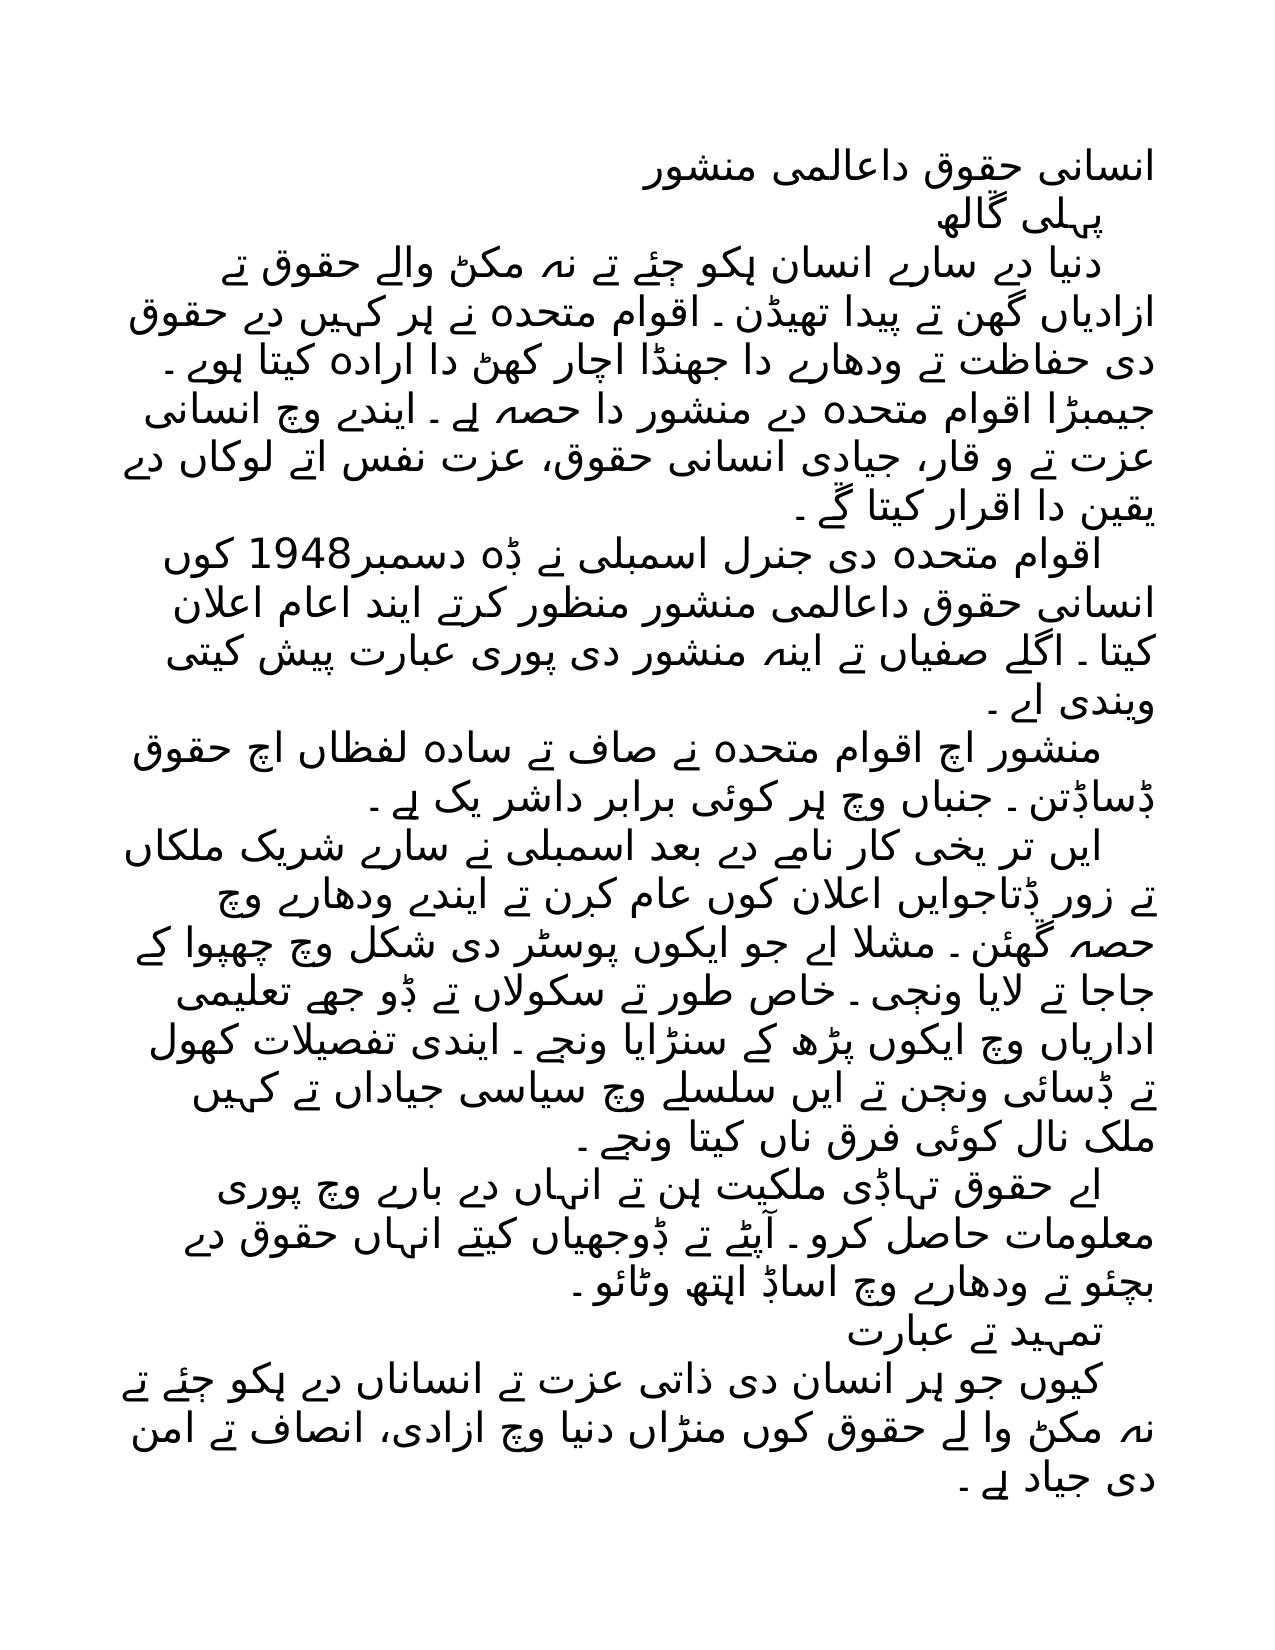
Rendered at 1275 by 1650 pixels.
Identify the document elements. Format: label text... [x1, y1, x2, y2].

text دنیا دے سارے انسان ہکو ڄئے تے نہ مکڻ والے حقوق تے ازادیاں گھن تے پیدا تھیڈن ۔ اقوام متحدہ نے ہر کہیں دے حقوق دی حفاظت تے ودھارے دا جھنڈا اچار کھڻ دا ارادہ کیتا ہوے ۔ جیمبڑا اقوام متحدہ دے منشور دا حصہ ہے ۔ ایندے وچ انسانی عزت تے و قار، جیادی انسانی حقوق، عزت نفس اتے لوکاں دے یقین دا اقرار کیتا ڱے ۔ [118, 239, 1157, 530]
text اے حقوق تہاڋی ملکیت ہن تے انہاں دے بارے وچ پوری معلومات حاصل کرو ۔ آپڻے تے ڋوجھیاں کیتے انہاں حقوق دے بچئو تے ودھارے وچ اساڋ اہتھ وٹائو ۔ [118, 1161, 1157, 1307]
text منشور اچ اقوام متحدہ نے صاف تے سادہ لفظاں اچ حقوق ڋساڋتن ۔ جنباں وچ ہر کوئی برابر داشر یک ہے ۔ [118, 724, 1157, 821]
text پہلی ڱالھ [118, 190, 1157, 239]
text کیوں جو ہر انسان دی ذاتی عزت تے انساناں دے ہکو ڄئے تے نہ مکڻ وا لے حقوق کوں منڑاں دنیا وچ ازادی، انصاف تے امن دی جیاد ہے ۔ [118, 1355, 1157, 1501]
text ایں تر یخی کار نامے دے بعد اسمبلی نے سارے شریک ملکاں تے زور ڋتاجوایں اعلان کوں عام کڔن تے ایندے ودھارے وچ حصہ ڱھئن ۔ مشلا اے جو ایکوں پوسٹر دی شکل وچ چھپوا کے جاجا تے لایا ونڄی ۔ خاص طور تے سکولاں تے ڋو جھے تعلیمی اداریاں وچ ایکوں پڑھ کے سنڑایا ونڄے ۔ ایندی تفصیلات کھول تے ڋسائی ونڄن تے ایں سلسلے وچ سیاسی جیاداں تے کہیں ملک نال کوئی فرق ناں کیتا ونڄے ۔ [118, 821, 1157, 1161]
text تمہید تے عبارت [118, 1307, 1157, 1355]
text انسانی حقوق داعالمی منشور [118, 142, 1157, 190]
text اقوام متحدہ دی جنرل اسمبلی نے ڋہ دسمبر1948 کوں انسانی حقوق داعالمی منشور منظور کرتے ایند اعام اعلان کیتا ۔ اگلے صفیاں تے اینہ منشور دی پوری عبارت پیش کیتی ویندی اے ۔ [118, 530, 1157, 724]
